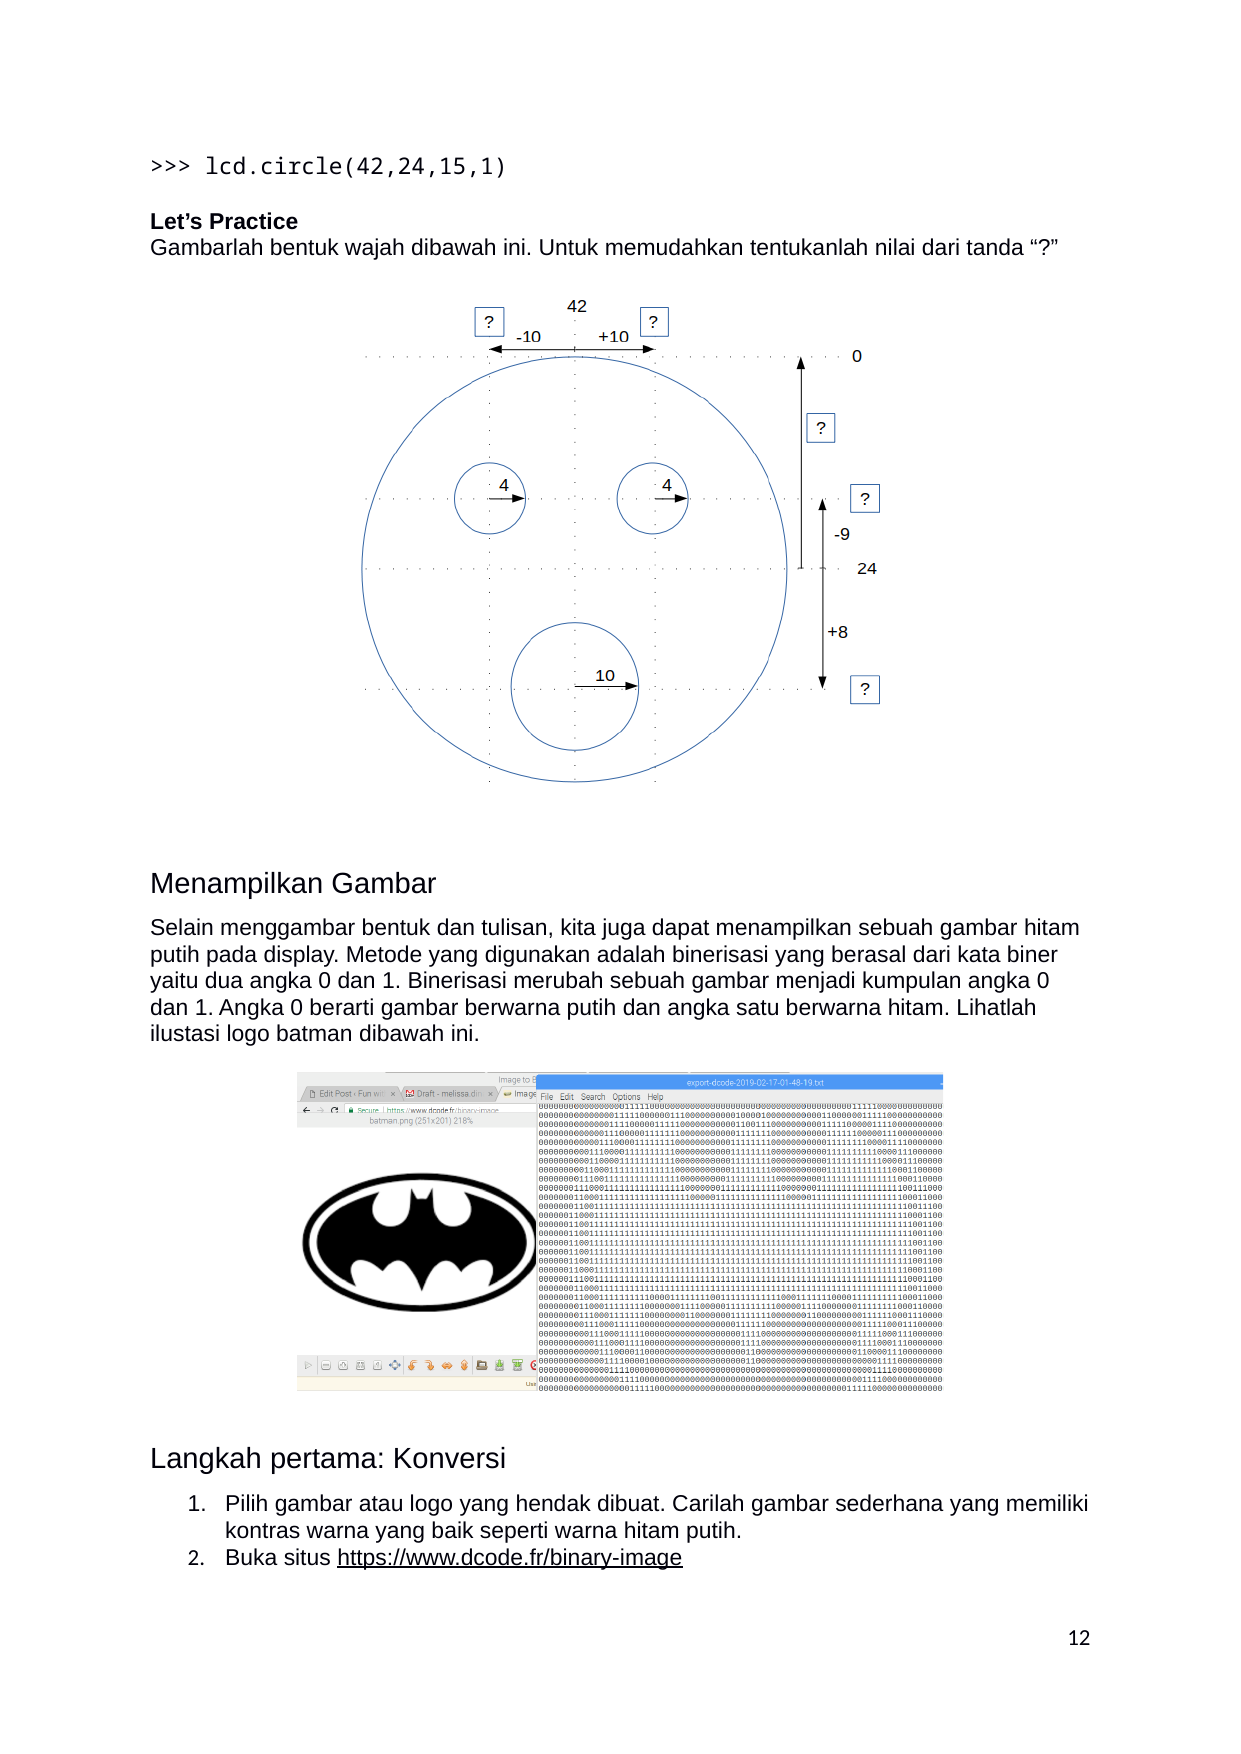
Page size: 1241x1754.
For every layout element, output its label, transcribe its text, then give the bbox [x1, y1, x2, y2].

list Buka situs https://www.dcode.fr/binary-image [187, 1543, 1090, 1571]
list Pilih gambar atau logo yang hendak dibuat. Carilah gambar sederhana yang memiliki kontras warna yang baik seperti warna hitam putih. [187, 1490, 1090, 1543]
picture [353, 286, 887, 788]
text Selain menggambar bentuk dan tulisan, kita juga dapat menampilkan sebuah gambar hitam putih pada display. Metode yang digunakan adalah binerisasi yang berasal dari kata biner yaitu dua angka 0 dan 1. Binerisasi merubah sebuah gambar menjadi kumpulan angka 0 dan 1. Angka 0 berarti gambar berwarna putih dan angka satu berwarna hitam. Lihatlah ilustasi logo batman dibawah ini. [150, 914, 1090, 1046]
subtitle Langkah pertama: Konversi [150, 1442, 1090, 1475]
picture [297, 1072, 944, 1391]
text >>> lcd.circle(42,24,15,1) [150, 150, 1090, 181]
text Gambarlah bentuk wajah dibawah ini. Untuk memudahkan tentukanlah nilai dari tanda “?” [150, 234, 1090, 260]
subtitle Menampilkan Gambar [150, 866, 1090, 899]
text Let’s Practice [150, 208, 1090, 234]
